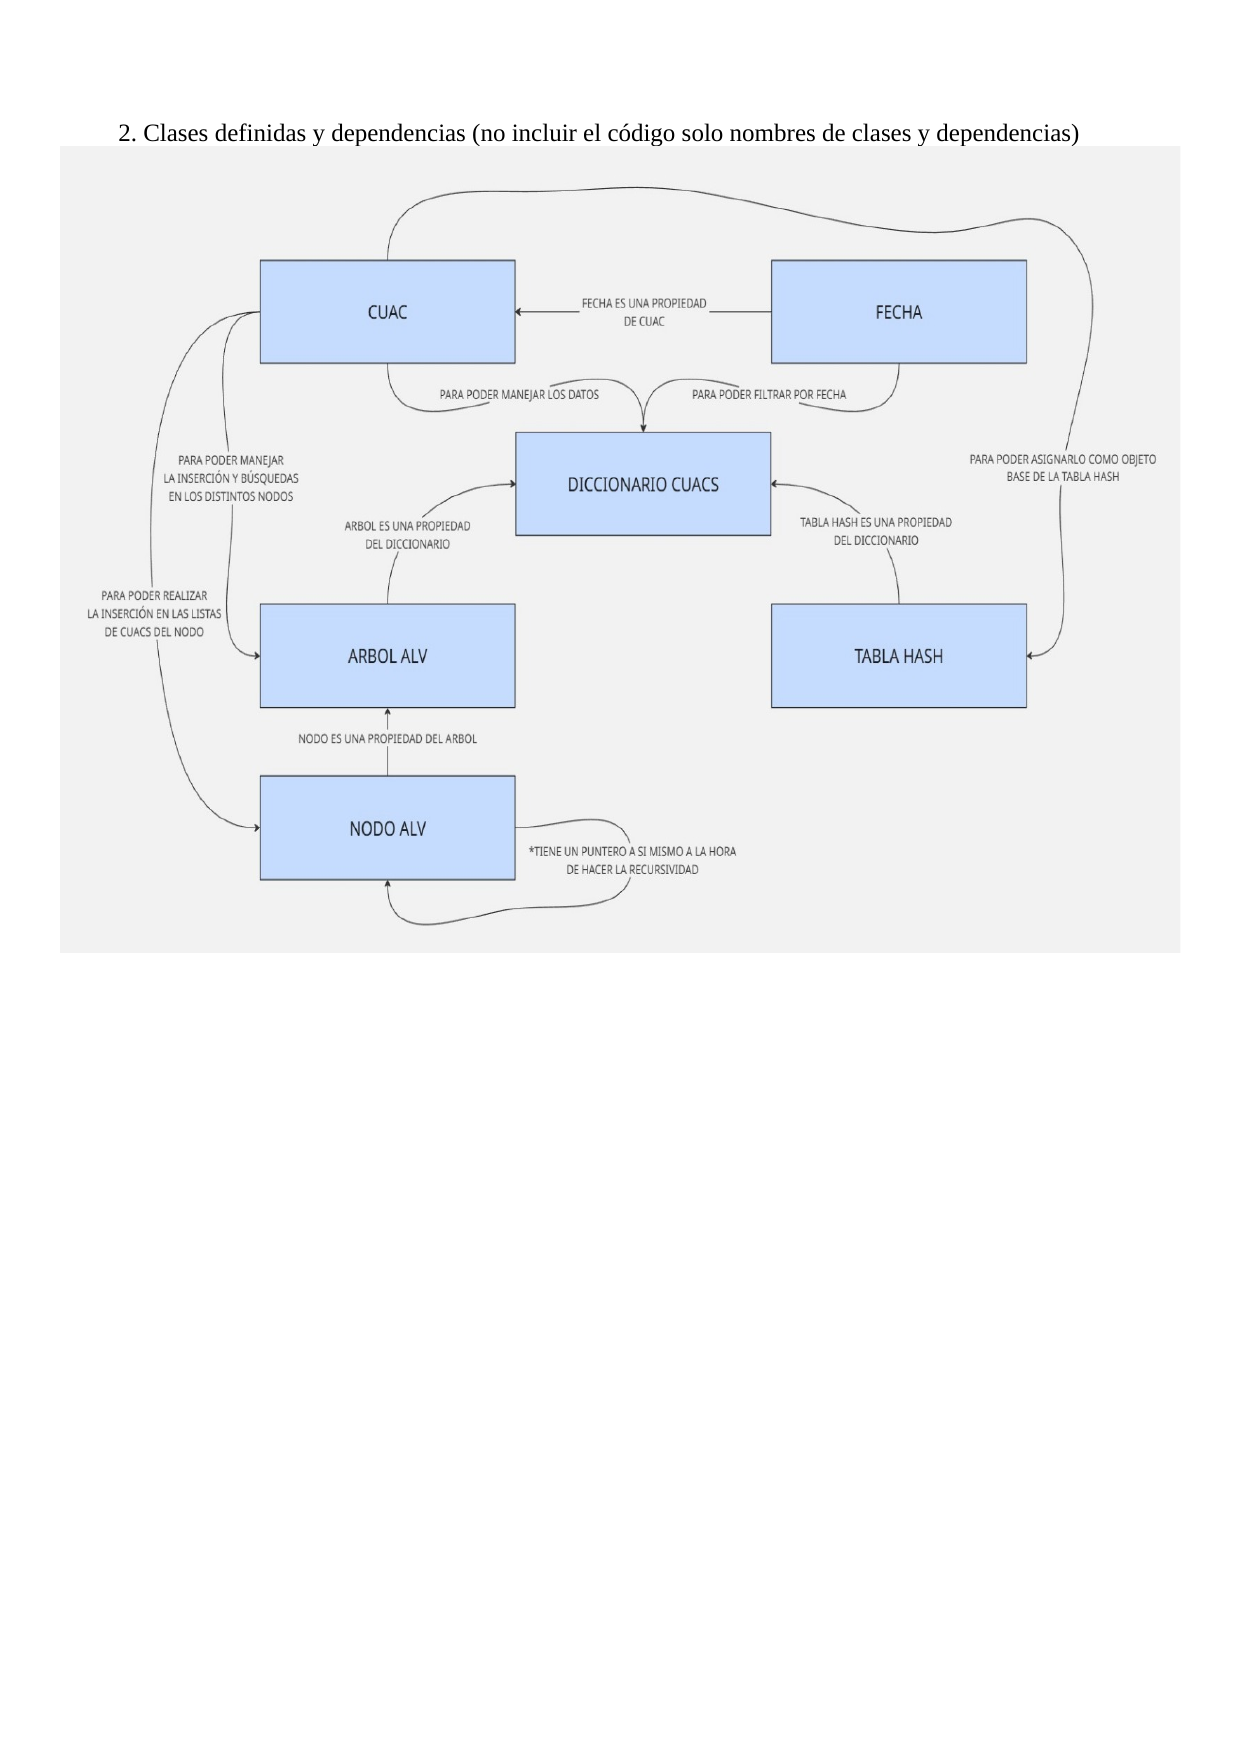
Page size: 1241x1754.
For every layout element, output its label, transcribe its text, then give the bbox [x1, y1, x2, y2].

picture [60, 146, 1181, 953]
text 2. Clases definidas y dependencias (no incluir el código solo nombres de clases y dependencias) [118, 118, 1122, 146]
